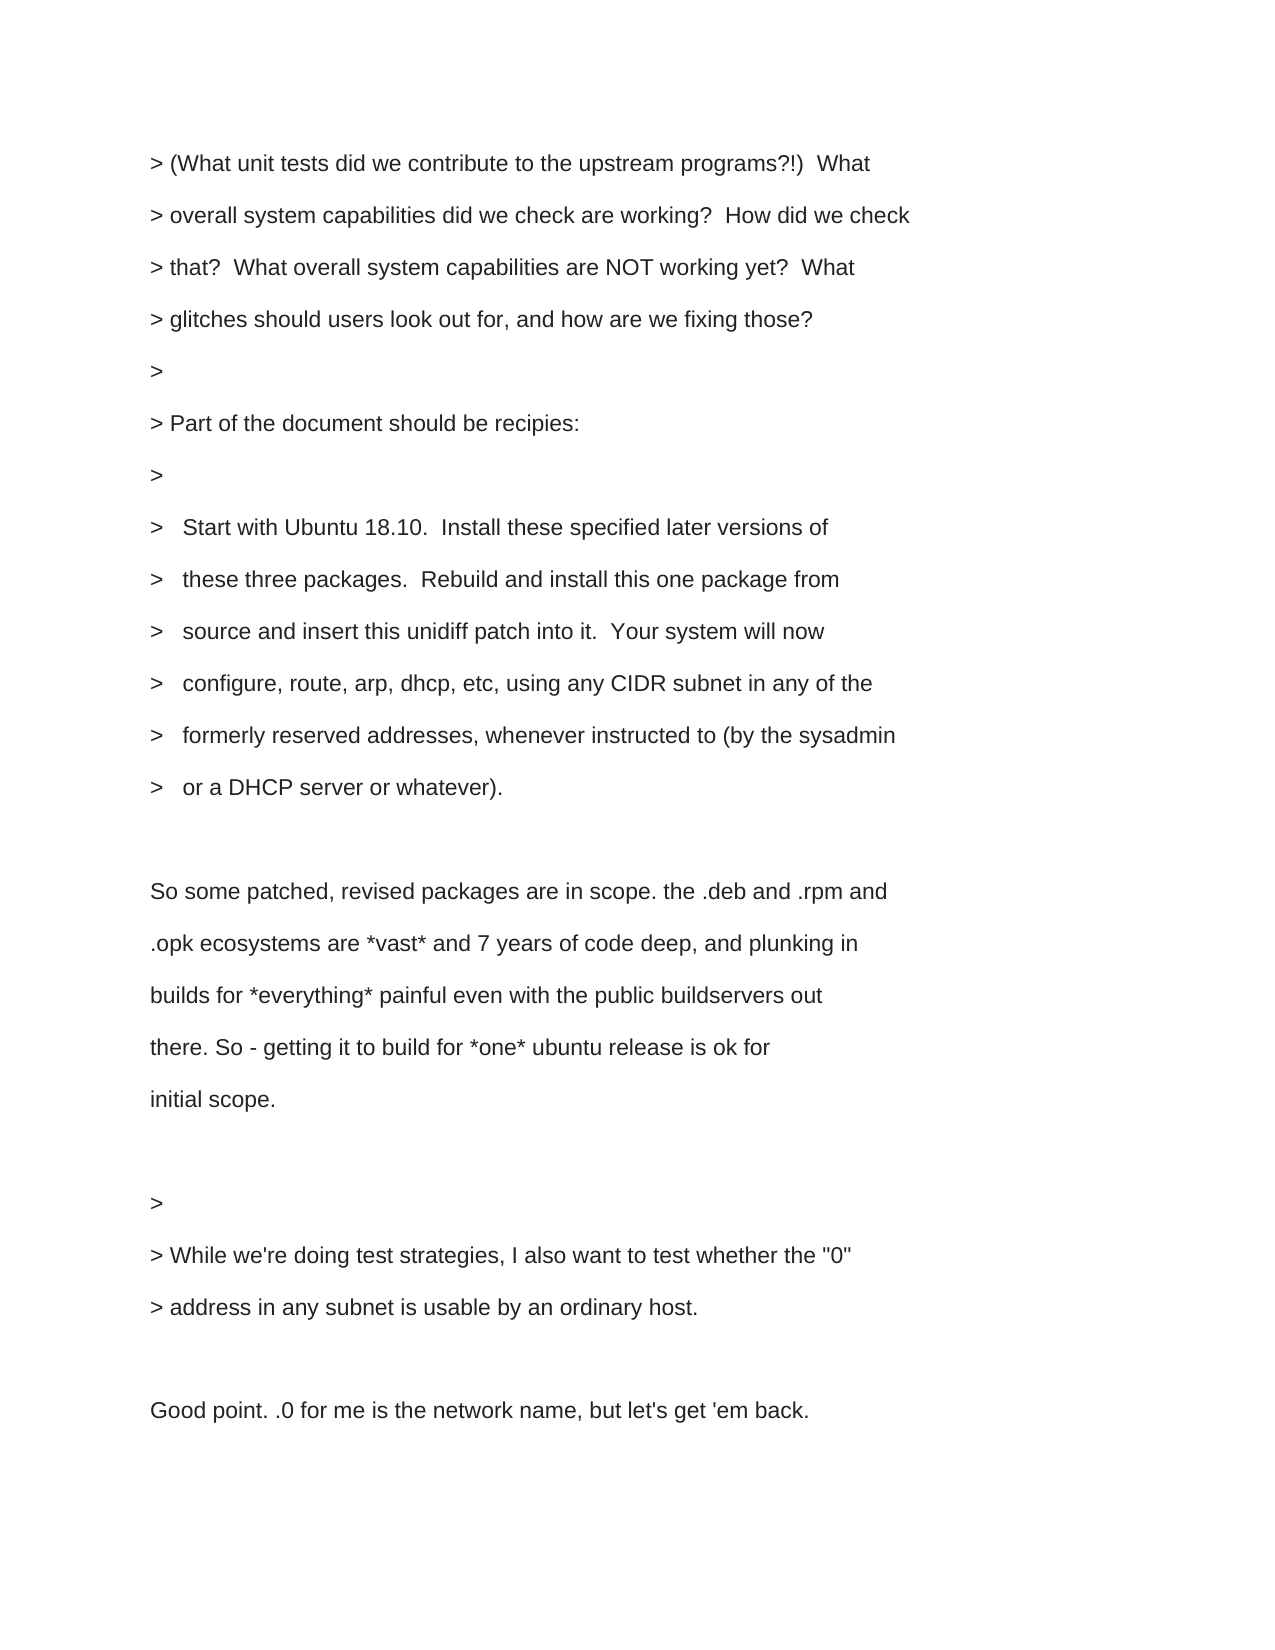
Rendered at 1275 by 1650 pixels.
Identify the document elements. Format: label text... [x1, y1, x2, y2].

text > formerly reserved addresses, whenever instructed to (by the sysadmin [150, 722, 1125, 748]
text > these three packages. Rebuild and install this one package from [150, 566, 1125, 592]
text > Start with Ubuntu 18.10. Install these specified later versions of [150, 514, 1125, 540]
text initial scope. [150, 1086, 1125, 1112]
text > source and insert this unidiff patch into it. Your system will now [150, 618, 1125, 644]
text builds for *everything* painful even with the public buildservers out [150, 982, 1125, 1008]
text > overall system capabilities did we check are working? How did we check [150, 202, 1125, 228]
text > Part of the document should be recipies: [150, 410, 1125, 436]
text > or a DHCP server or whatever). [150, 774, 1125, 800]
text .opk ecosystems are *vast* and 7 years of code deep, and plunking in [150, 930, 1125, 956]
text > that? What overall system capabilities are NOT working yet? What [150, 254, 1125, 280]
text Good point. .0 for me is the network name, but let's get 'em back. [150, 1397, 1125, 1424]
text > (What unit tests did we contribute to the upstream programs?!) What [150, 150, 1125, 176]
text > [150, 358, 1125, 384]
text > [150, 462, 1125, 488]
text > address in any subnet is usable by an ordinary host. [150, 1293, 1125, 1320]
text > [150, 1189, 1125, 1216]
text So some patched, revised packages are in scope. the .deb and .rpm and [150, 878, 1125, 904]
text > configure, route, arp, dhcp, etc, using any CIDR subnet in any of the [150, 670, 1125, 696]
text there. So - getting it to build for *one* ubuntu release is ok for [150, 1034, 1125, 1060]
text > glitches should users look out for, and how are we fixing those? [150, 306, 1125, 332]
text > While we're doing test strategies, I also want to test whether the "0" [150, 1242, 1125, 1268]
